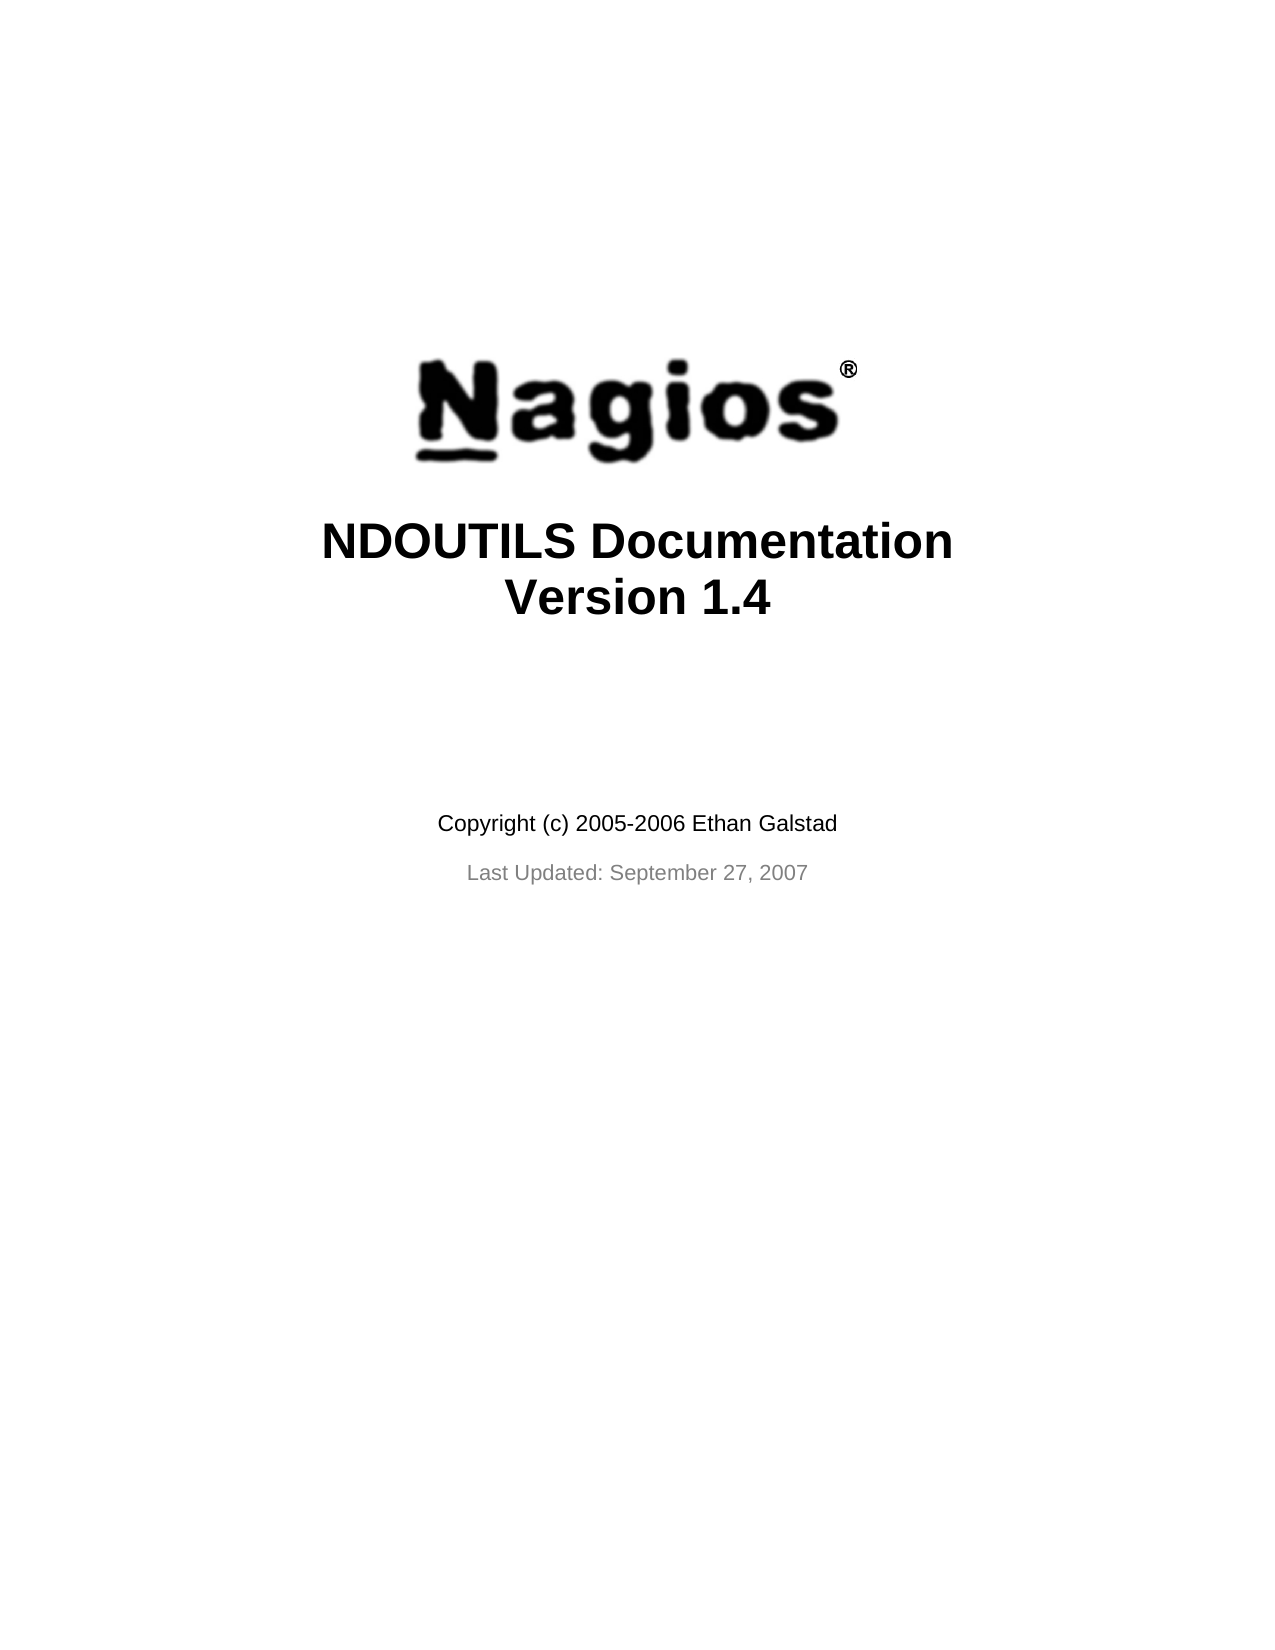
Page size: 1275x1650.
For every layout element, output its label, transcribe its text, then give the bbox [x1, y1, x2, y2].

text NDOUTILS Documentation [112, 513, 1162, 569]
text Version 1.4 [112, 569, 1162, 624]
text Copyright (c) 2005-2006 Ethan Galstad [112, 810, 1162, 836]
picture [412, 354, 863, 467]
text Last Updated: September 27, 2007 [112, 861, 1162, 886]
